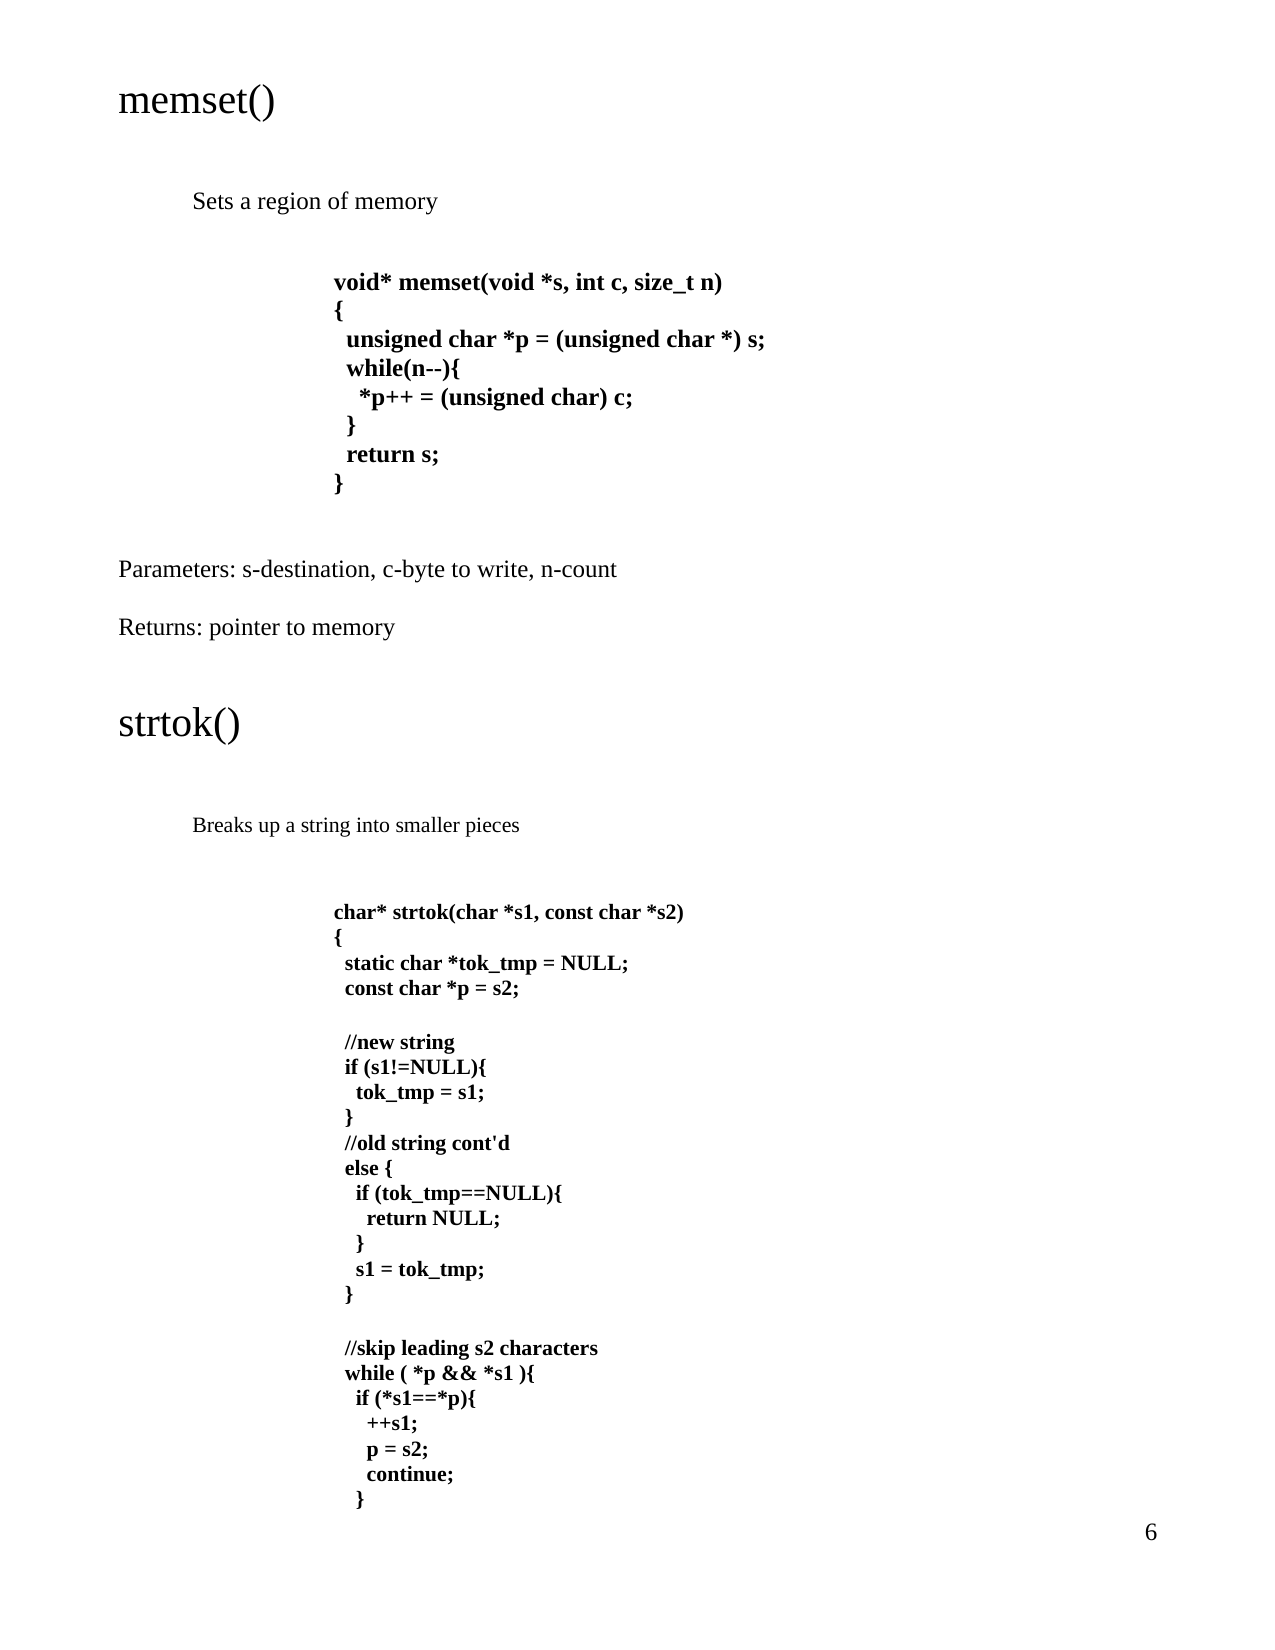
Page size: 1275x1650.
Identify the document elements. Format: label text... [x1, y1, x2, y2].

text memset() [118, 75, 1157, 123]
text } [334, 1281, 1157, 1306]
text tok_tmp = s1; [334, 1079, 1157, 1104]
text while ( *p && *s1 ){ [334, 1360, 1157, 1385]
text //old string cont'd [334, 1129, 1157, 1155]
text strtok() [118, 669, 1157, 746]
text } [334, 410, 1157, 439]
text p = s2; [334, 1436, 1157, 1461]
text void* memset(void *s, int c, size_t n) [334, 219, 1157, 295]
text } [334, 1486, 1157, 1511]
text Breaks up a string into smaller pieces [118, 794, 1157, 842]
text } [334, 468, 1157, 525]
text { [334, 924, 1157, 949]
text { [334, 295, 1157, 324]
text while(n--){ [334, 353, 1157, 382]
text return NULL; [334, 1205, 1157, 1230]
text Sets a region of memory [118, 171, 1157, 219]
text continue; [334, 1461, 1157, 1486]
text if (tok_tmp==NULL){ [334, 1180, 1157, 1205]
text //skip leading s2 characters [334, 1335, 1157, 1360]
text unsigned char *p = (unsigned char *) s; [334, 324, 1157, 353]
text } [334, 1104, 1157, 1129]
text static char *tok_tmp = NULL; [334, 949, 1157, 975]
text Returns: pointer to memory [118, 612, 1157, 640]
text if (*s1==*p){ [334, 1385, 1157, 1410]
text return s; [334, 439, 1157, 468]
text s1 = tok_tmp; [334, 1256, 1157, 1281]
text //new string [334, 1029, 1157, 1054]
text const char *p = s2; [334, 975, 1157, 1000]
text char* strtok(char *s1, const char *s2) [334, 899, 1157, 924]
text Parameters: s-destination, c-byte to write, n-count [118, 554, 1157, 583]
text ++s1; [334, 1410, 1157, 1436]
text } [334, 1230, 1157, 1256]
text *p++ = (unsigned char) c; [334, 382, 1157, 410]
text else { [334, 1155, 1157, 1180]
text if (s1!=NULL){ [334, 1054, 1157, 1079]
